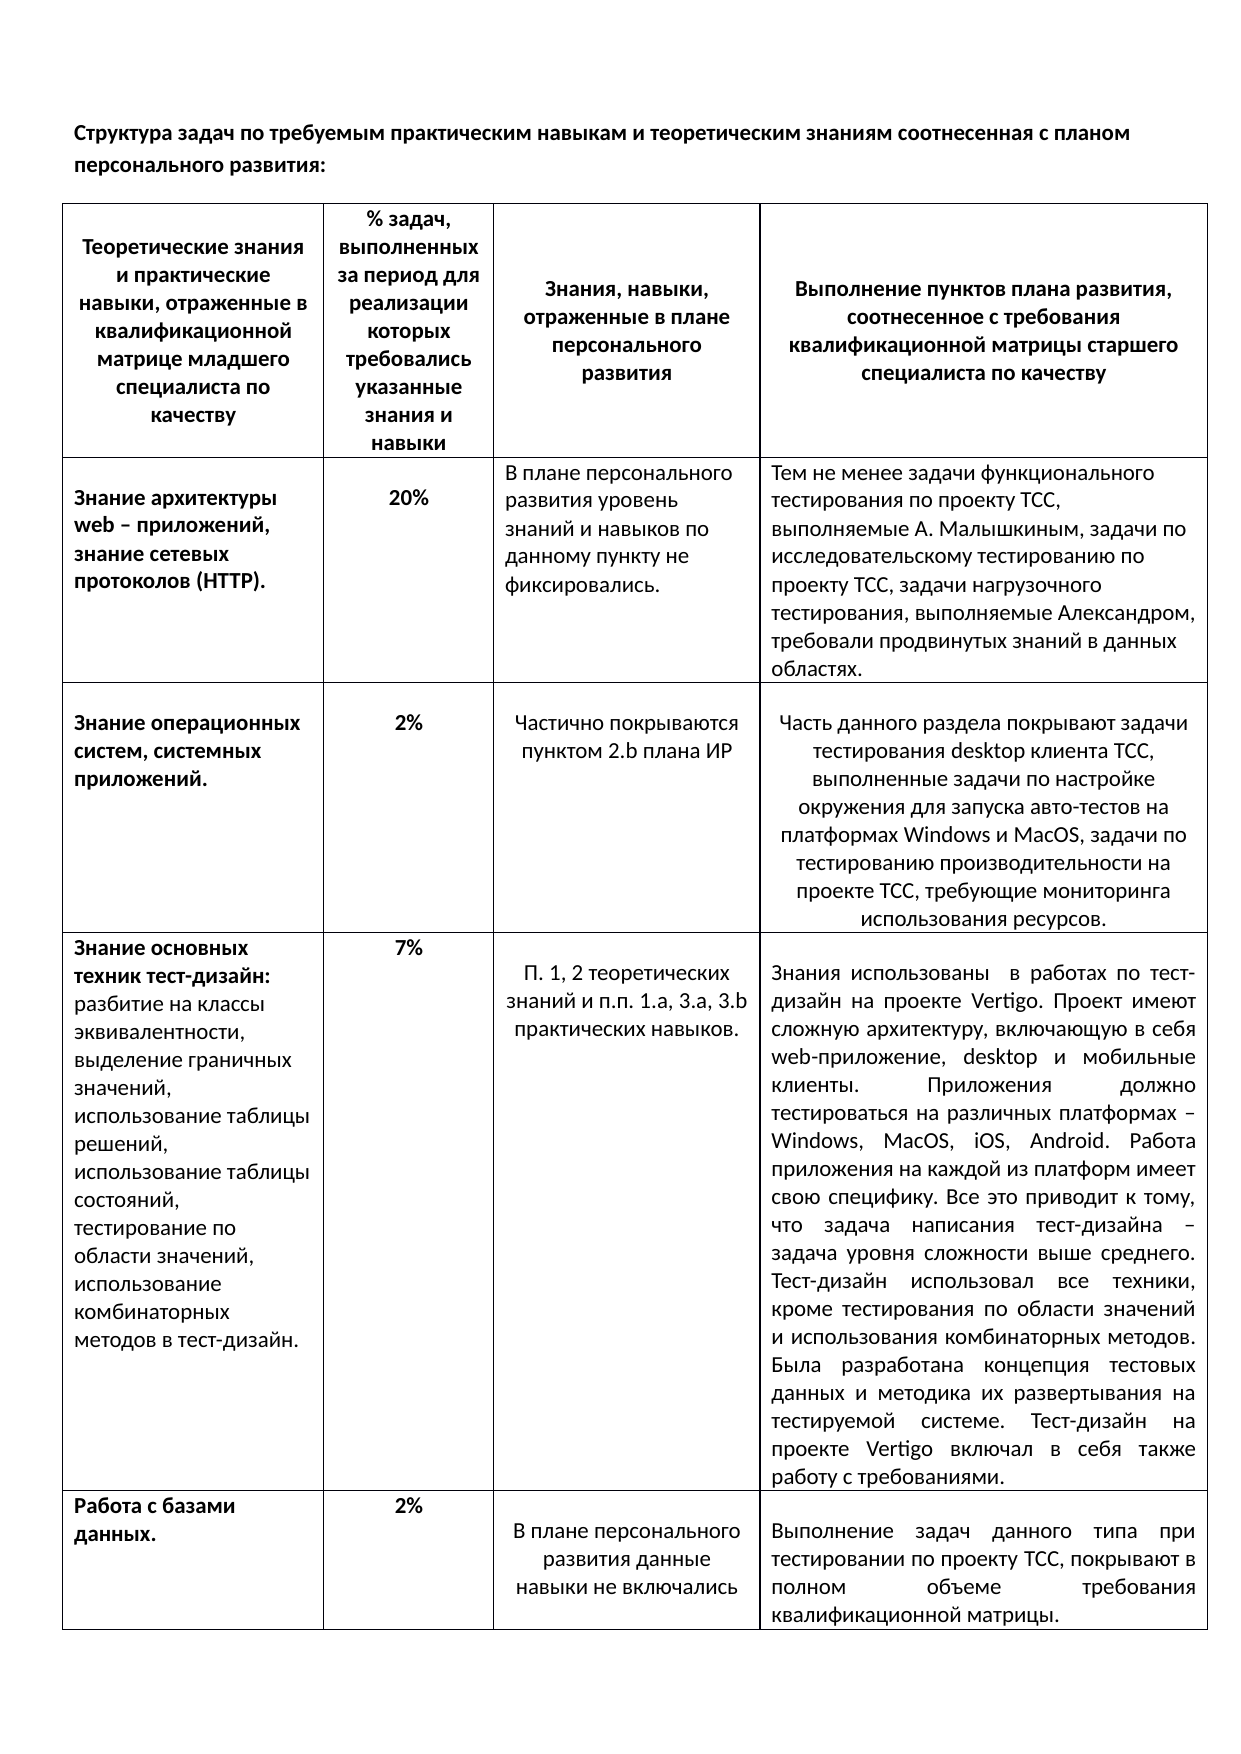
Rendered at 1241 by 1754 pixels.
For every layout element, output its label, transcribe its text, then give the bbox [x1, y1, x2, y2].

table_header Знания, навыки, отраженные в плане персонального развития [494, 204, 759, 457]
table_cell Знания использованы в работах по тест-дизайн на проекте Vertigo. Проект имеют сложную архитектуру, включающую в себя web-приложение, desktop и мобильные клиенты. Приложения должно тестироваться на различных платформах – Windows, MacOS, iOS, Android. Работа приложения на каждой из платформ имеет свою специфику. Все это приводит к тому, что задача написания тест-дизайна – задача уровня сложности выше среднего. Тест-дизайн использовал все техники, кроме тестирования по области значений и использования комбинаторных методов. Была разработана концепция тестовых данных и методика их развертывания на тестируемой системе. Тест-дизайн на проекте Vertigo включал в себя также работу с требованиями. [761, 933, 1207, 1490]
table_cell Знание архитектуры web – приложений, знание сетевых протоколов (HTTP). [63, 458, 323, 682]
table_header Теоретические знания и практические навыки, отраженные в квалификационной матрице младшего специалиста по качеству [63, 204, 323, 457]
table_header Выполнение пунктов плана развития, соотнесенное с требования квалификационной матрицы старшего специалиста по качеству [761, 204, 1207, 457]
table_cell Знание основных техник тест-дизайн: разбитие на классы эквивалентности, выделение граничных значений, использование таблицы решений, использование таблицы состояний, тестирование по области значений, использование комбинаторных методов в тест-дизайн. [63, 933, 323, 1490]
table_cell Выполнение задач данного типа при тестировании по проекту TCC, покрывают в полном объеме требования квалификационной матрицы. [761, 1491, 1207, 1628]
table_cell П. 1, 2 теоретических знаний и п.п. 1.a, 3.a, 3.b практических навыков. [494, 933, 759, 1490]
table_cell 7% [324, 933, 493, 1490]
table_cell В плане персонального развития уровень знаний и навыков по данному пункту не фиксировались. [494, 458, 759, 682]
table_header % задач, выполненных за период для реализации которых требовались указанные знания и навыки [324, 204, 493, 457]
text Структура задач по требуемым практическим навыкам и теоретическим знаниям соотнесенная с планом персонального развития: [74, 118, 1196, 178]
table_cell 20% [324, 458, 493, 682]
table_cell Тем не менее задачи функционального тестирования по проекту ТСС, выполняемые А. Малышкиным, задачи по исследовательскому тестированию по проекту ТСС, задачи нагрузочного тестирования, выполняемые Александром, требовали продвинутых знаний в данных областях. [761, 458, 1207, 682]
table_cell Часть данного раздела покрывают задачи тестирования desktop клиента TCC, выполненные задачи по настройке окружения для запуска авто-тестов на платформах Windows и MacOS, задачи по тестированию производительности на проекте ТСС, требующие мониторинга использования ресурсов. [761, 683, 1207, 932]
table_cell В плане персонального развития данные навыки не включались [494, 1491, 759, 1628]
table_cell 2% [324, 683, 493, 932]
table_cell 2% [324, 1491, 493, 1628]
table_cell Знание операционных систем, системных приложений. [63, 683, 323, 932]
table_cell Частично покрываются пунктом 2.b плана ИР [494, 683, 759, 932]
table_cell Работа с базами данных. [63, 1491, 323, 1628]
